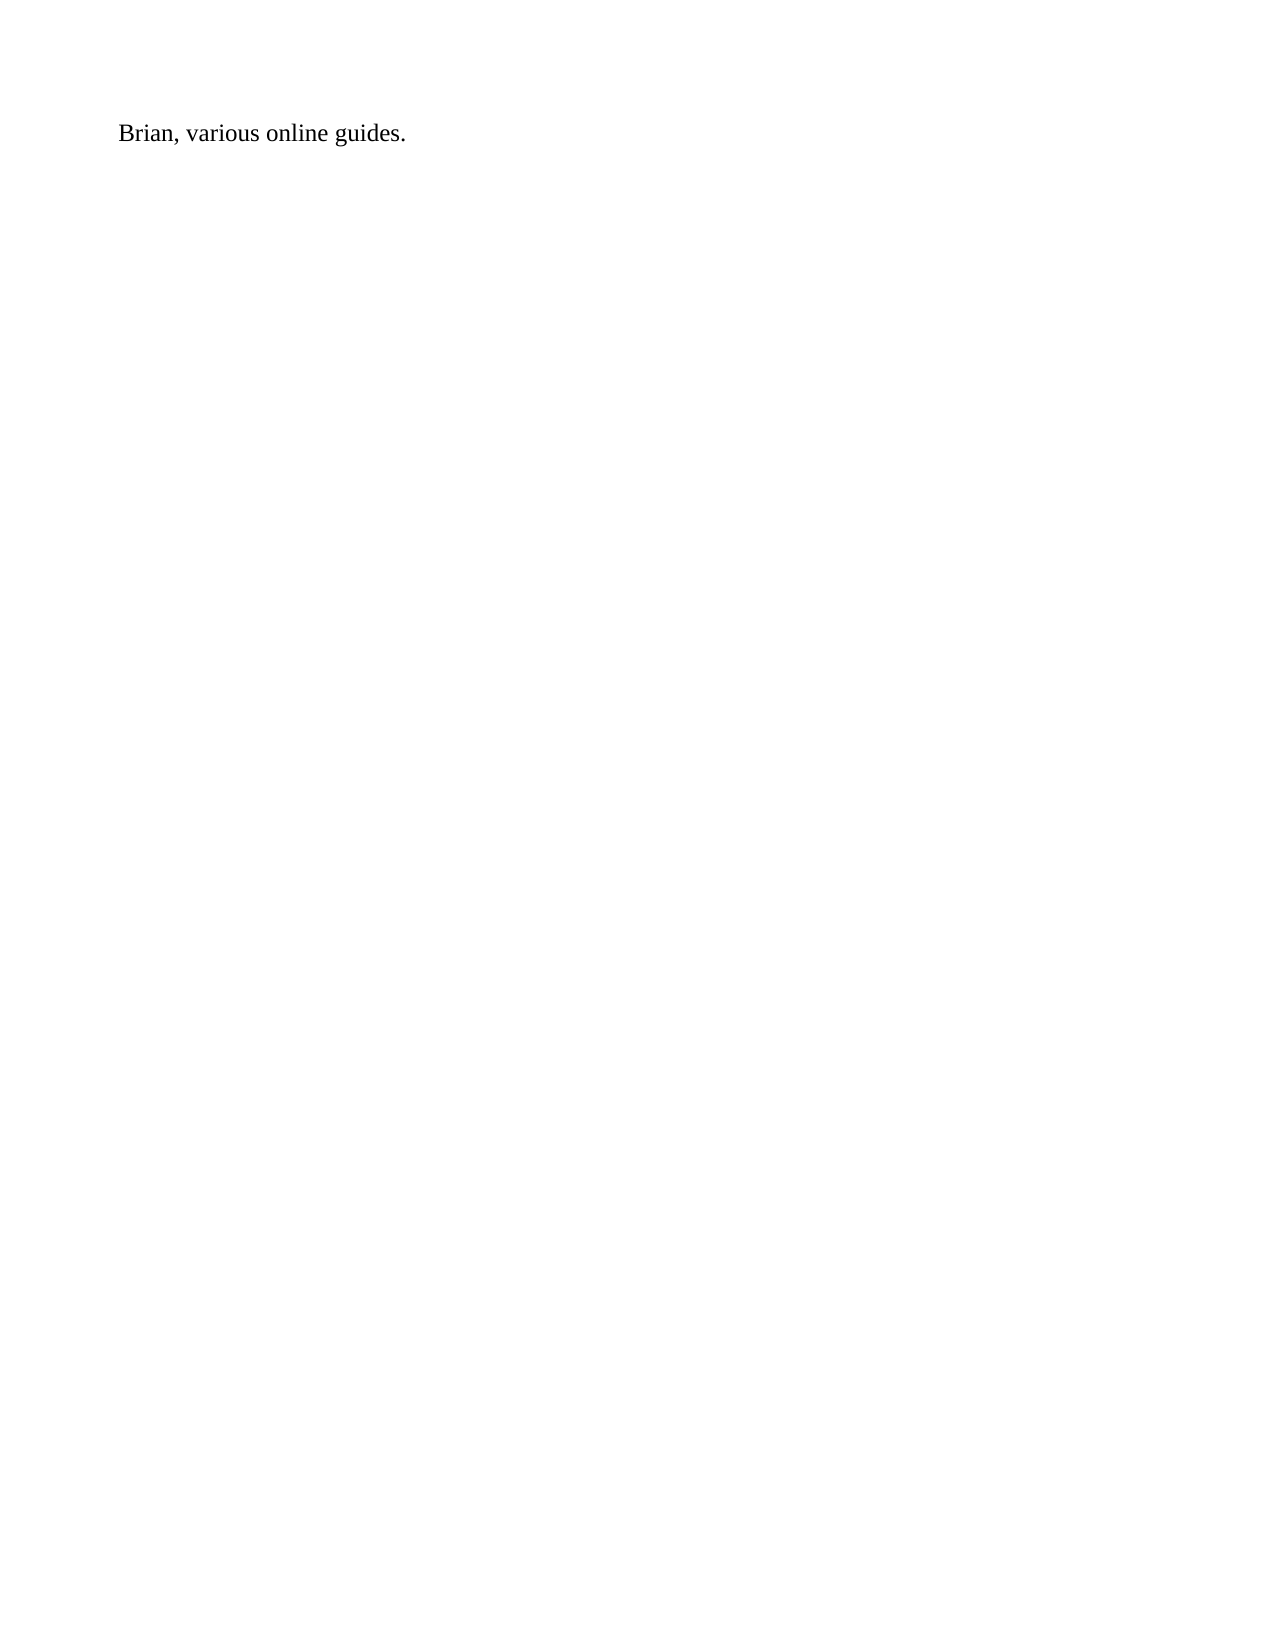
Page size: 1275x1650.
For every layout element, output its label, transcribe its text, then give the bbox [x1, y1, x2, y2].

text Brian, various online guides. [118, 118, 1157, 147]
